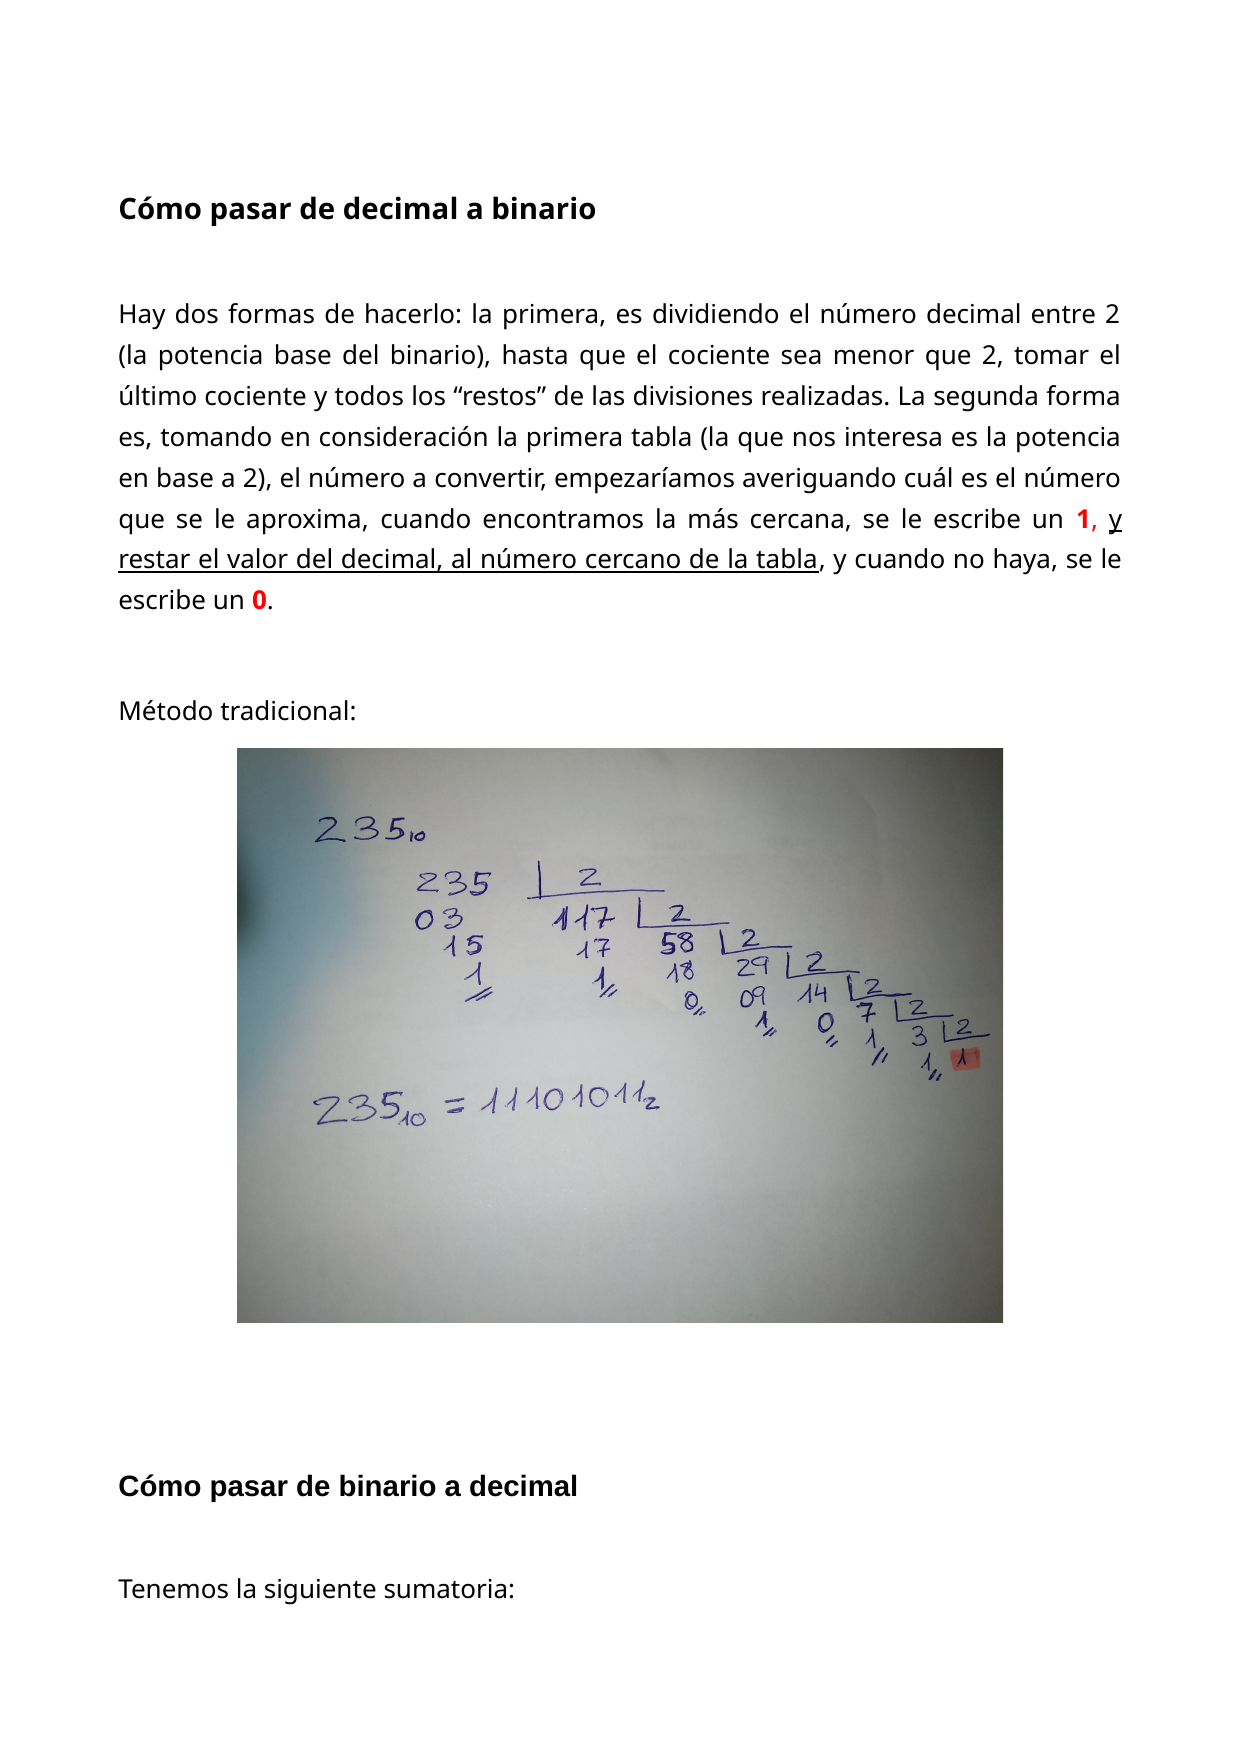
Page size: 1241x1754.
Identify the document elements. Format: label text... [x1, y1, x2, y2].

subtitle Cómo pasar de binario a decimal [118, 1468, 1122, 1502]
text Hay dos formas de hacerlo: la primera, es dividiendo el número decimal entre 2 (la potencia base del binario), hasta que el cociente sea menor que 2, tomar el último cociente y todos los “restos” de las divisiones realizadas. La segunda forma es, tomando en consideración la primera tabla (la que nos interesa es la potencia en base a 2), el número a convertir, empezaríamos averiguando cuál es el número que se le aproxima, cuando encontramos la más cercana, se le escribe un 1, y restar el valor del decimal, al número cercano de la tabla, y cuando no haya, se le escribe un 0. [118, 296, 1122, 617]
text Método tradicional: [118, 693, 1122, 728]
subtitle Cómo pasar de decimal a binario [118, 188, 1122, 228]
picture [237, 748, 1004, 1323]
text Tenemos la siguiente sumatoria: [118, 1570, 1122, 1606]
